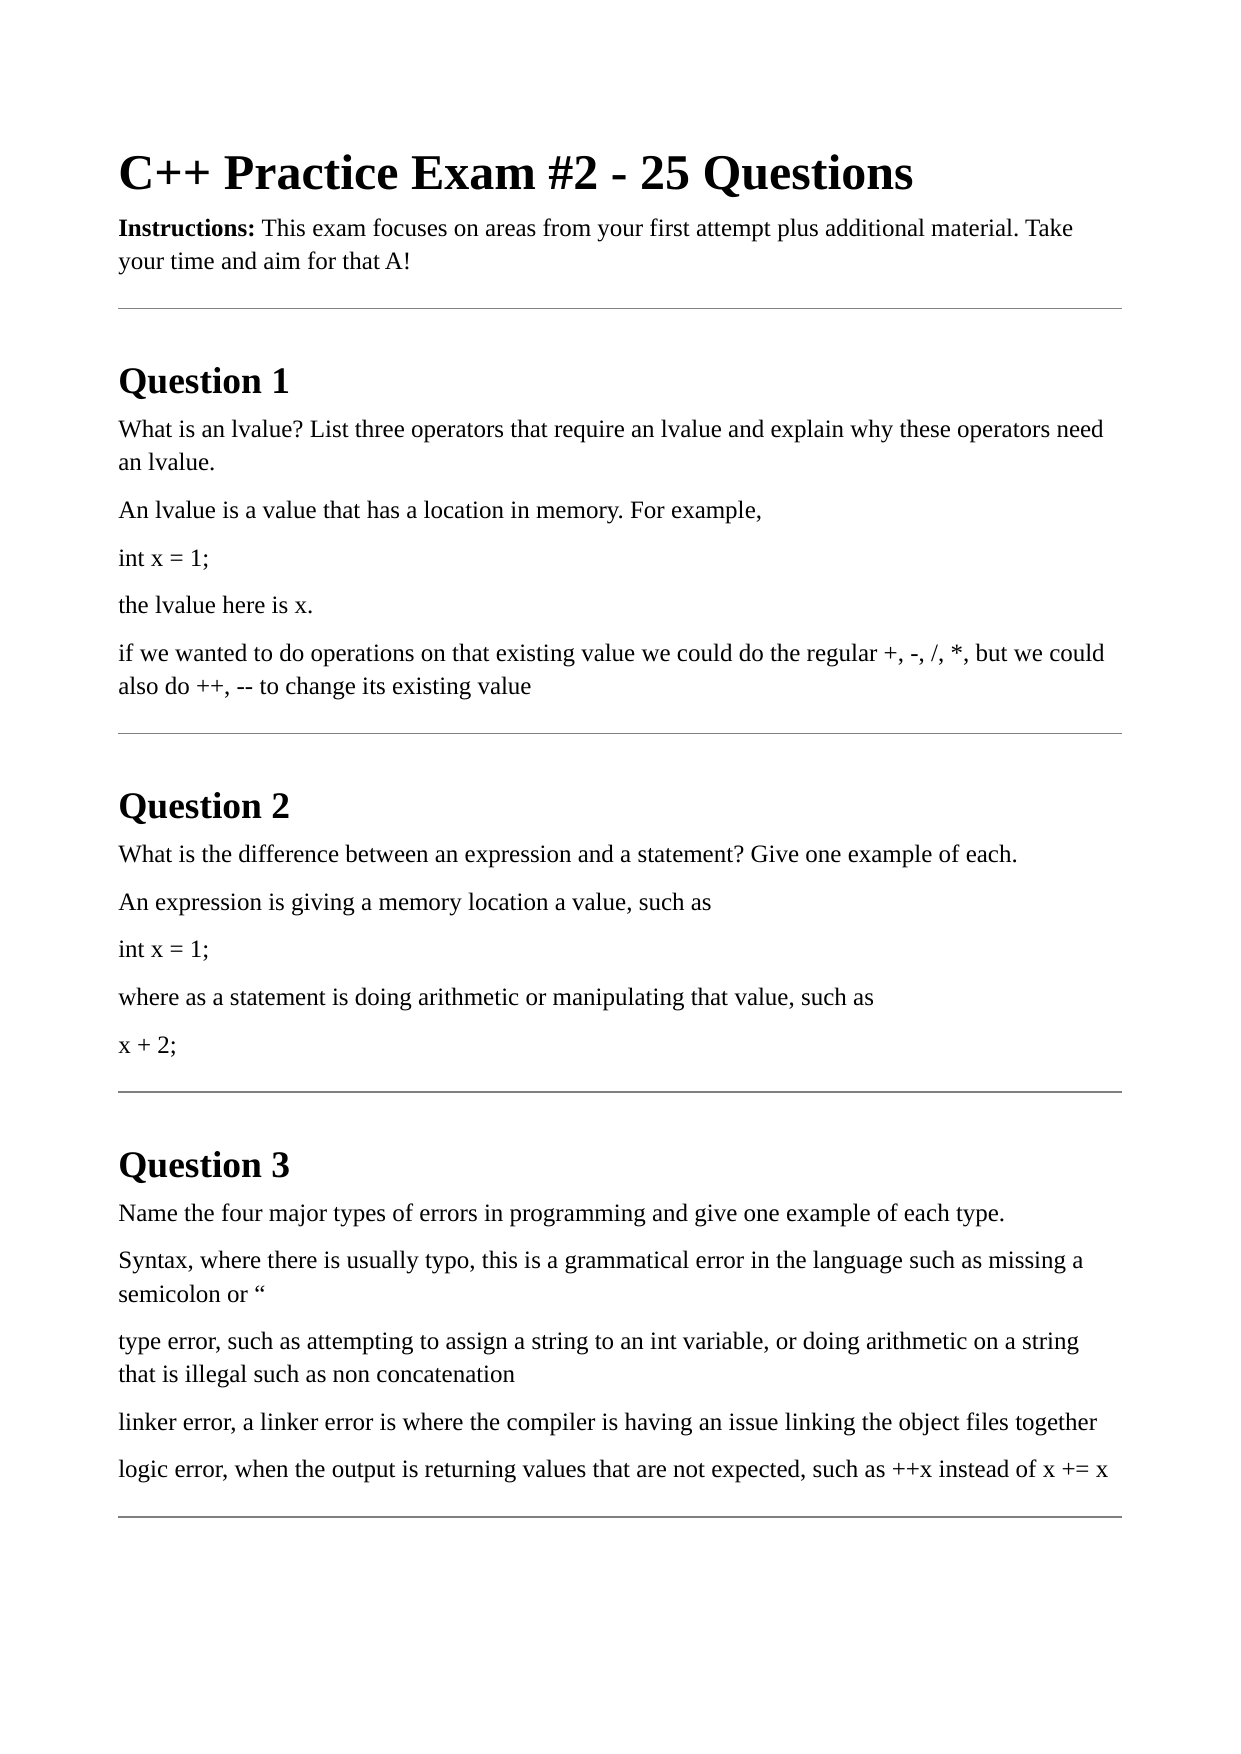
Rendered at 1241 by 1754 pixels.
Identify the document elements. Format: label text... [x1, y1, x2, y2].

text x + 2; [118, 1030, 1122, 1058]
text linker error, a linker error is where the compiler is having an issue linking the object files together [118, 1407, 1122, 1436]
text if we wanted to do operations on that existing value we could do the regular +, -, /, *, but we could also do ++, -- to change its existing value [118, 638, 1122, 700]
text Name the four major types of errors in programming and give one example of each type. [118, 1198, 1122, 1227]
text An expression is giving a memory location a value, such as [118, 887, 1122, 916]
text Instructions: This exam focuses on areas from your first attempt plus additional material. Take your time and aim for that A! [118, 213, 1122, 275]
text logic error, when the output is returning values that are not expected, such as ++x instead of x += x [118, 1454, 1122, 1483]
subtitle Question 1 [118, 359, 1122, 402]
text What is an lvalue? List three operators that require an lvalue and explain why these operators need an lvalue. [118, 414, 1122, 476]
text What is the difference between an expression and a statement? Give one example of each. [118, 839, 1122, 868]
subtitle C++ Practice Exam #2 - 25 Questions [118, 143, 1122, 201]
text type error, such as attempting to assign a string to an int variable, or doing arithmetic on a string that is illegal such as non concatenation [118, 1326, 1122, 1388]
text An lvalue is a value that has a location in memory. For example, [118, 495, 1122, 524]
text Syntax, where there is usually typo, this is a grammatical error in the language such as missing a semicolon or “ [118, 1246, 1122, 1307]
subtitle Question 2 [118, 784, 1122, 827]
text int x = 1; [118, 934, 1122, 963]
text the lvalue here is x. [118, 590, 1122, 619]
subtitle Question 3 [118, 1142, 1122, 1186]
text int x = 1; [118, 543, 1122, 571]
text where as a statement is doing arithmetic or manipulating that value, such as [118, 982, 1122, 1011]
